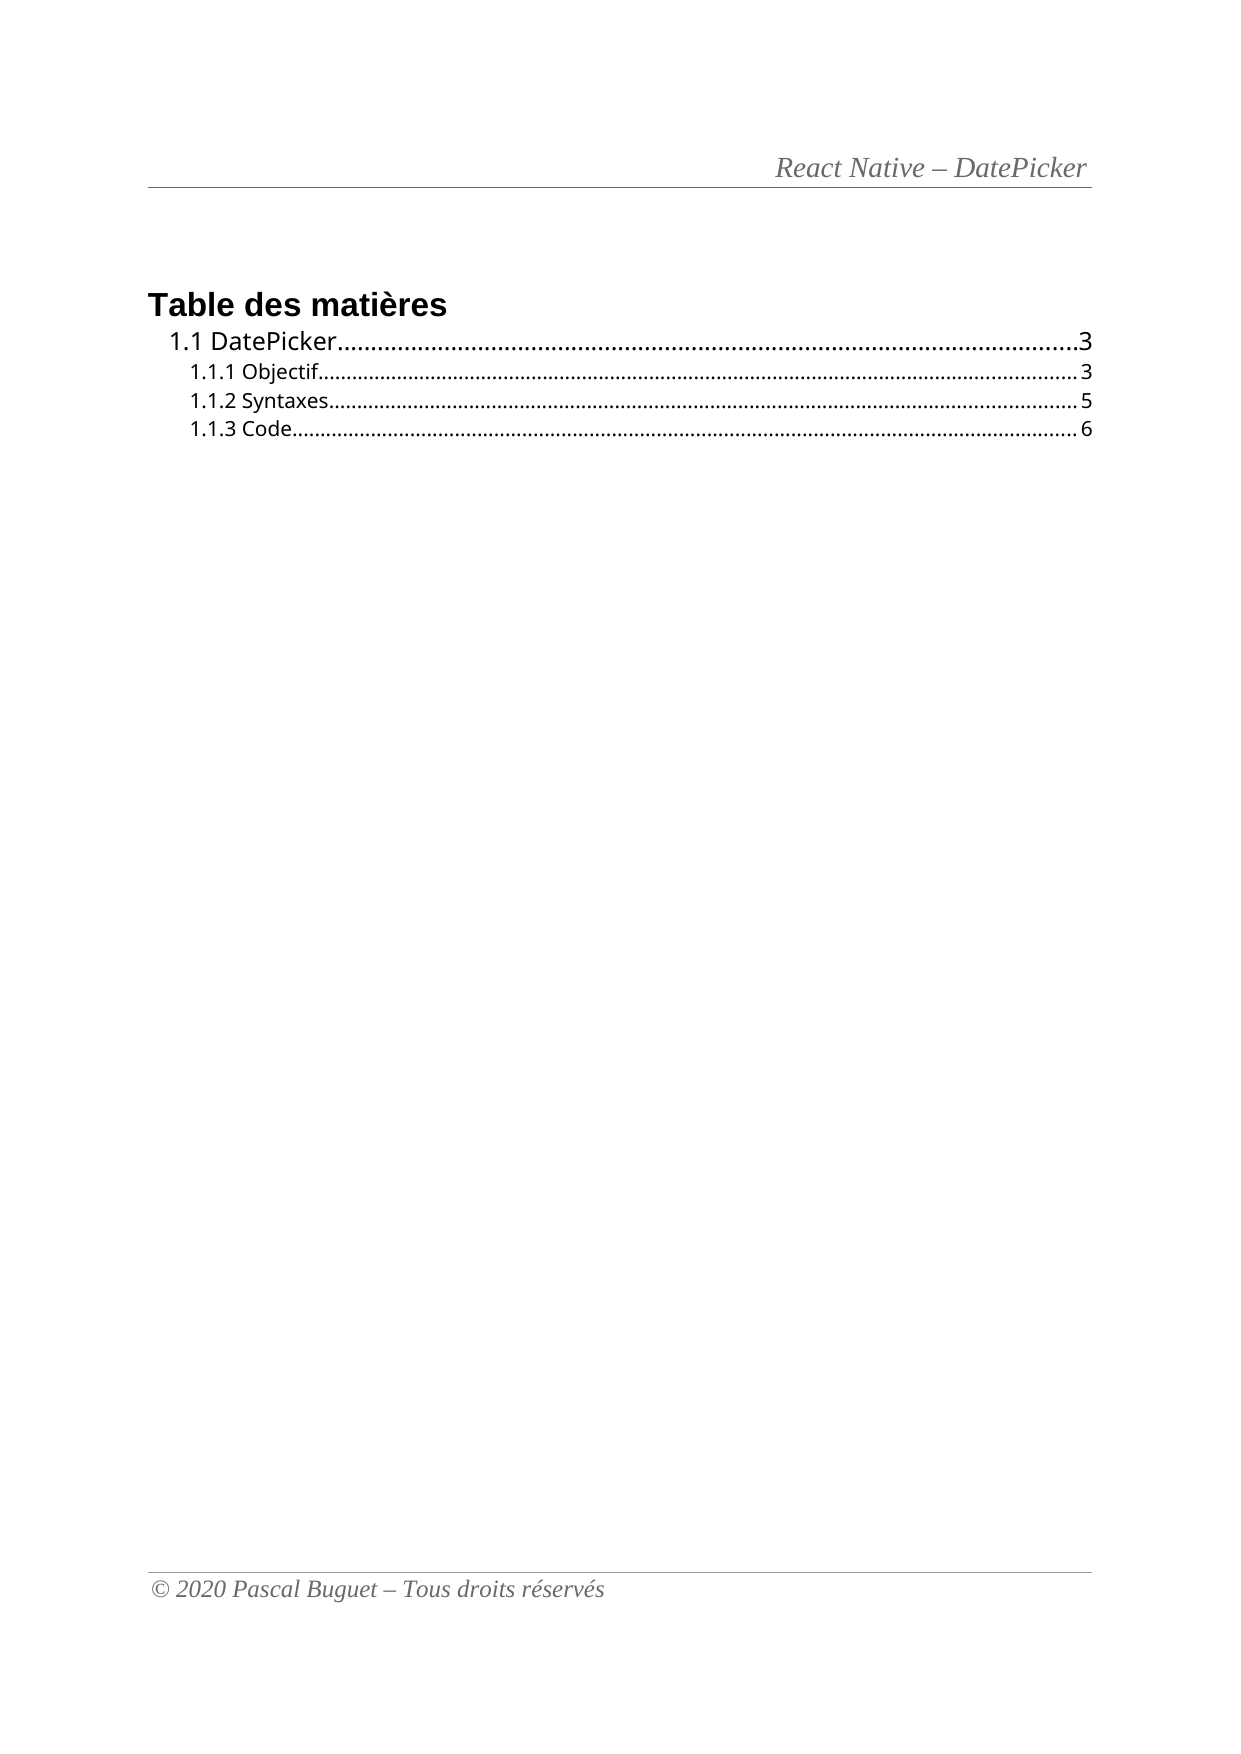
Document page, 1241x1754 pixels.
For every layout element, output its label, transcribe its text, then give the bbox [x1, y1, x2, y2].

subtitle Table des matières [148, 285, 1092, 323]
text 1.1.1 Objectif 3 [189, 357, 1092, 386]
text 1.1.3 Code 6 [189, 414, 1092, 443]
text 1.1 DatePicker 3 [168, 323, 1092, 357]
text 1.1.2 Syntaxes 5 [189, 386, 1092, 414]
